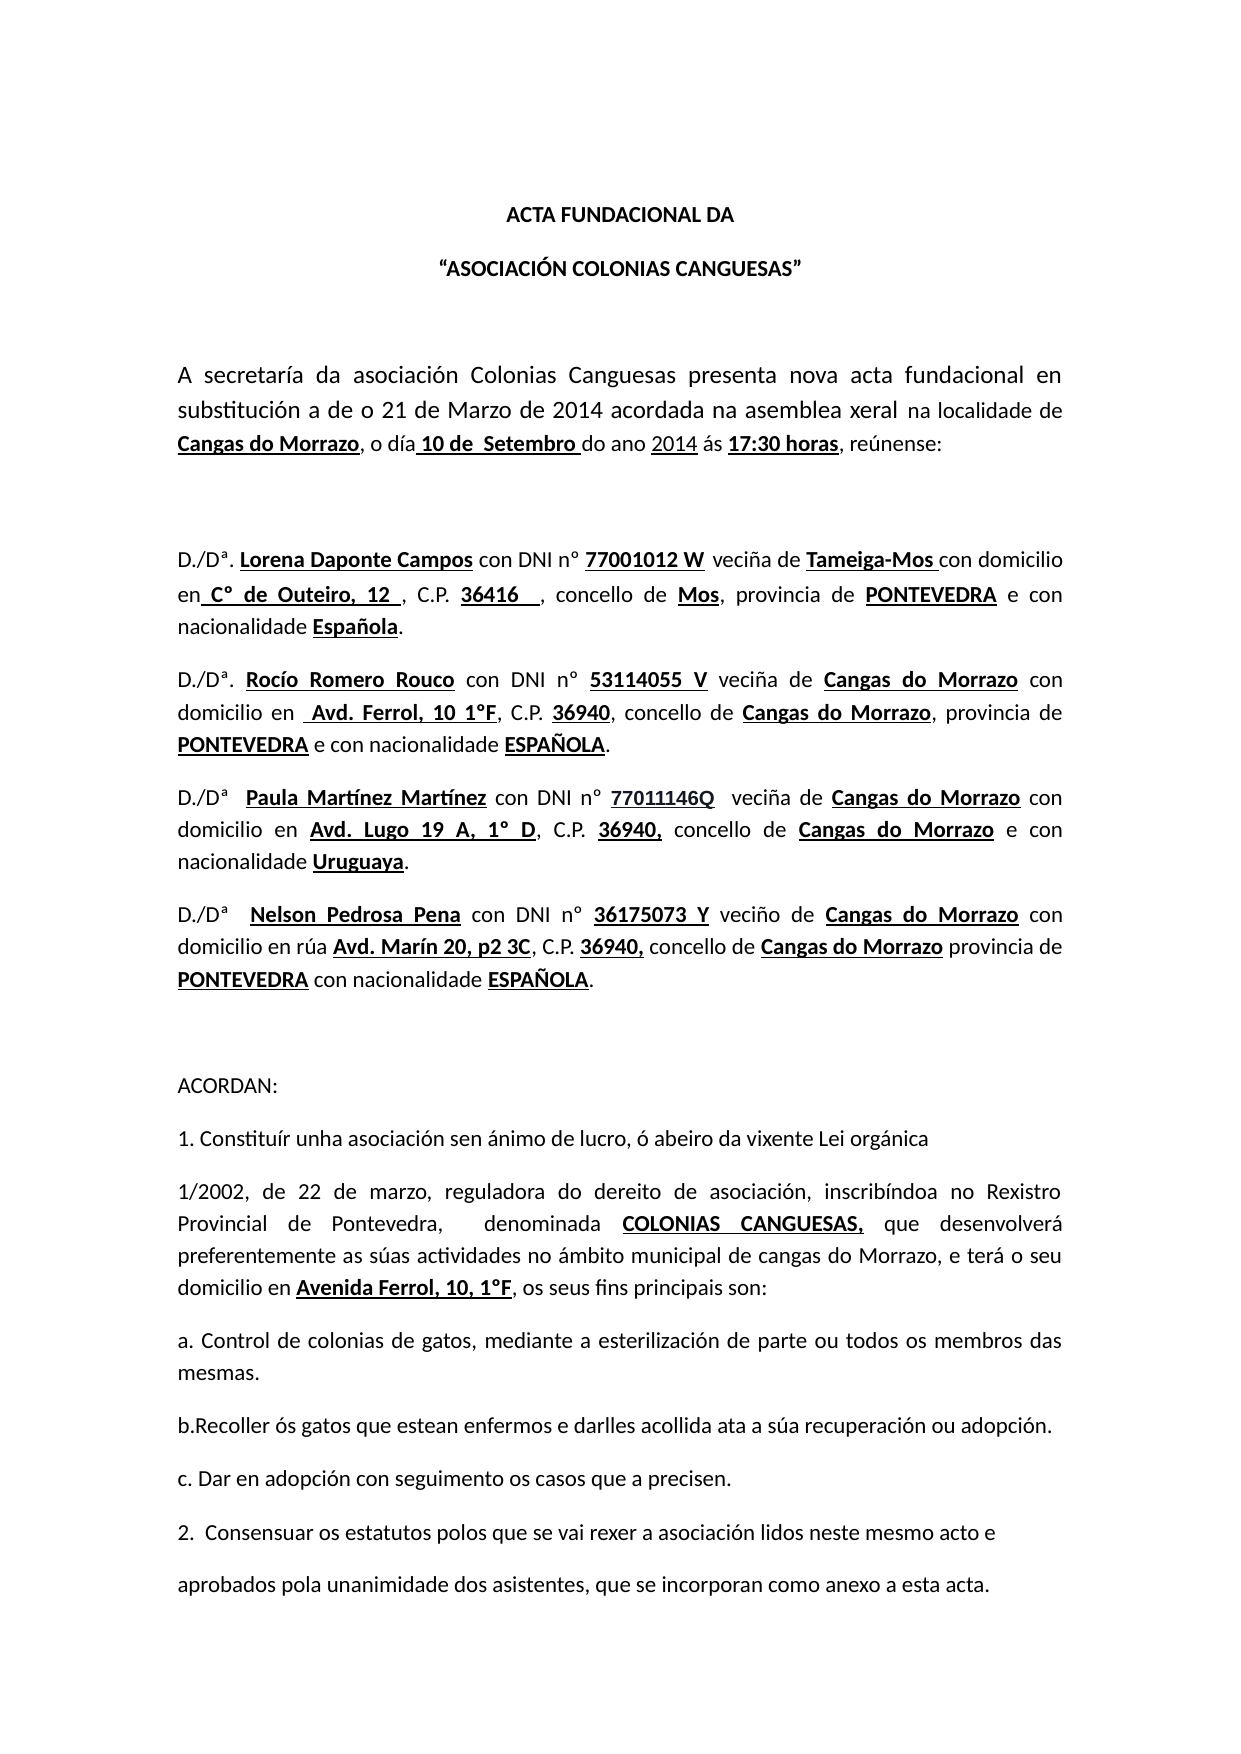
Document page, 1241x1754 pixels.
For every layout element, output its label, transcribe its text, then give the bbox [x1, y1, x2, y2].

text D./Dª. Rocío Romero Rouco con DNI nº 53114055 V veciña de Cangas do Morrazo con domicilio en Avd. Ferrol, 10 1ºF, C.P. 36940, concello de Cangas do Morrazo, provincia de PONTEVEDRA e con nacionalidade ESPAÑOLA. [177, 666, 1063, 758]
text D./Dª Paula Martínez Martínez con DNI nº 77011146Q veciña de Cangas do Morrazo con domicilio en Avd. Lugo 19 A, 1º D, C.P. 36940, concello de Cangas do Morrazo e con nacionalidade Uruguaya. [177, 783, 1063, 875]
text ACTA FUNDACIONAL DA [177, 201, 1063, 229]
text A secretaría da asociación Colonias Canguesas presenta nova acta fundacional en substitución a de o 21 de Marzo de 2014 acordada na asemblea xeral na localidade de Cangas do Morrazo, o día 10 de Setembro do ano 2014 ás 17:30 horas, reúnense: [177, 360, 1063, 457]
text “ASOCIACIÓN COLONIAS CANGUESAS” [177, 254, 1063, 282]
text 2. Consensuar os estatutos polos que se vai rexer a asociación lidos neste mesmo acto e [177, 1518, 1063, 1546]
text 1/2002, de 22 de marzo, reguladora do dereito de asociación, inscribíndoa no Rexistro Provincial de Pontevedra, denominada COLONIAS CANGUESAS, que desenvolverá preferentemente as súas actividades no ámbito municipal de cangas do Morrazo, e terá o seu domicilio en Avenida Ferrol, 10, 1ºF, os seus fins principais son: [177, 1177, 1063, 1301]
text a. Control de colonias de gatos, mediante a esterilización de parte ou todos os membros das mesmas. [177, 1326, 1063, 1387]
text b.Recoller ós gatos que estean enfermos e darlles acollida ata a súa recuperación ou adopción. [177, 1412, 1063, 1439]
text aprobados pola unanimidade dos asistentes, que se incorporan como anexo a esta acta. [177, 1571, 1063, 1599]
text D./Dª Nelson Pedrosa Pena con DNI nº 36175073 Y veciño de Cangas do Morrazo con domicilio en rúa Avd. Marín 20, p2 3C, C.P. 36940, concello de Cangas do Morrazo provincia de PONTEVEDRA con nacionalidade ESPAÑOLA. [177, 900, 1063, 993]
text ACORDAN: [177, 1071, 1063, 1099]
text c. Dar en adopción con seguimento os casos que a precisen. [177, 1464, 1063, 1493]
text 1. Constituír unha asociación sen ánimo de lucro, ó abeiro da vixente Lei orgánica [177, 1124, 1063, 1152]
text D./Dª. Lorena Daponte Campos con DNI nº 77001012 W veciña de Tameiga-Mos con domicilio en Cº de Outeiro, 12 , C.P. 36416 , concello de Mos, provincia de PONTEVEDRA e con nacionalidade Española. [177, 535, 1063, 641]
